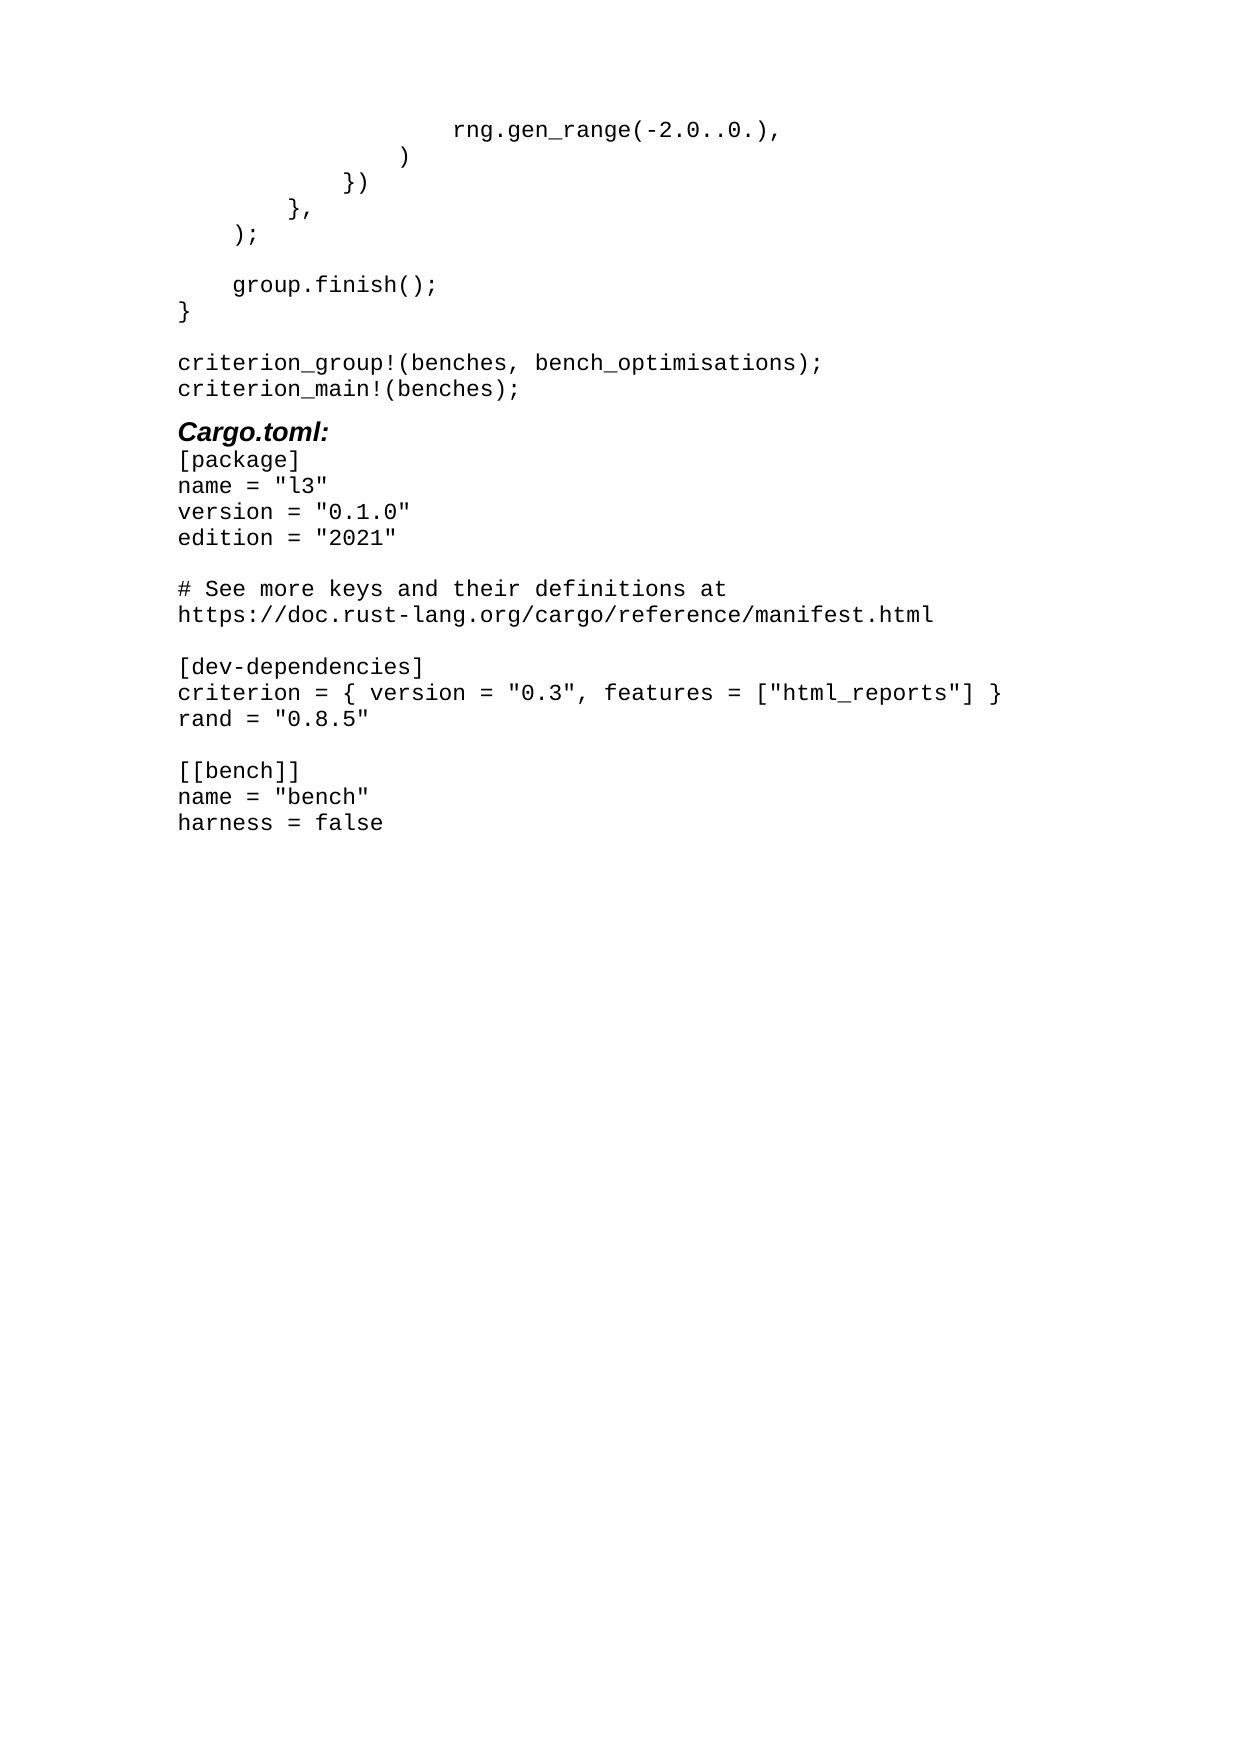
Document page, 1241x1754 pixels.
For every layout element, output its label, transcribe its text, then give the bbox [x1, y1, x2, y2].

text version = "0.1.0" [177, 500, 1152, 526]
text edition = "2021" [177, 526, 1152, 552]
text }) [177, 170, 1152, 196]
text [package] [177, 448, 1152, 474]
text # See more keys and their definitions at https://doc.rust-lang.org/cargo/reference/manifest.html [177, 578, 1152, 630]
text [[bench]] [177, 759, 1152, 785]
text rng.gen_range(-2.0..0.), [177, 118, 1152, 144]
text name = "bench" [177, 785, 1152, 811]
text criterion_group!(benches, bench_optimisations); [177, 352, 1152, 377]
text criterion = { version = "0.3", features = ["html_reports"] } [177, 682, 1152, 707]
text criterion_main!(benches); [177, 377, 1152, 403]
text rand = "0.8.5" [177, 707, 1152, 733]
text [dev-dependencies] [177, 656, 1152, 682]
subtitle Cargo.toml: [177, 416, 1152, 447]
text ); [177, 222, 1152, 248]
text group.finish(); [177, 274, 1152, 300]
text } [177, 300, 1152, 326]
text ) [177, 144, 1152, 170]
text }, [177, 196, 1152, 222]
text name = "l3" [177, 474, 1152, 500]
text harness = false [177, 811, 1152, 837]
